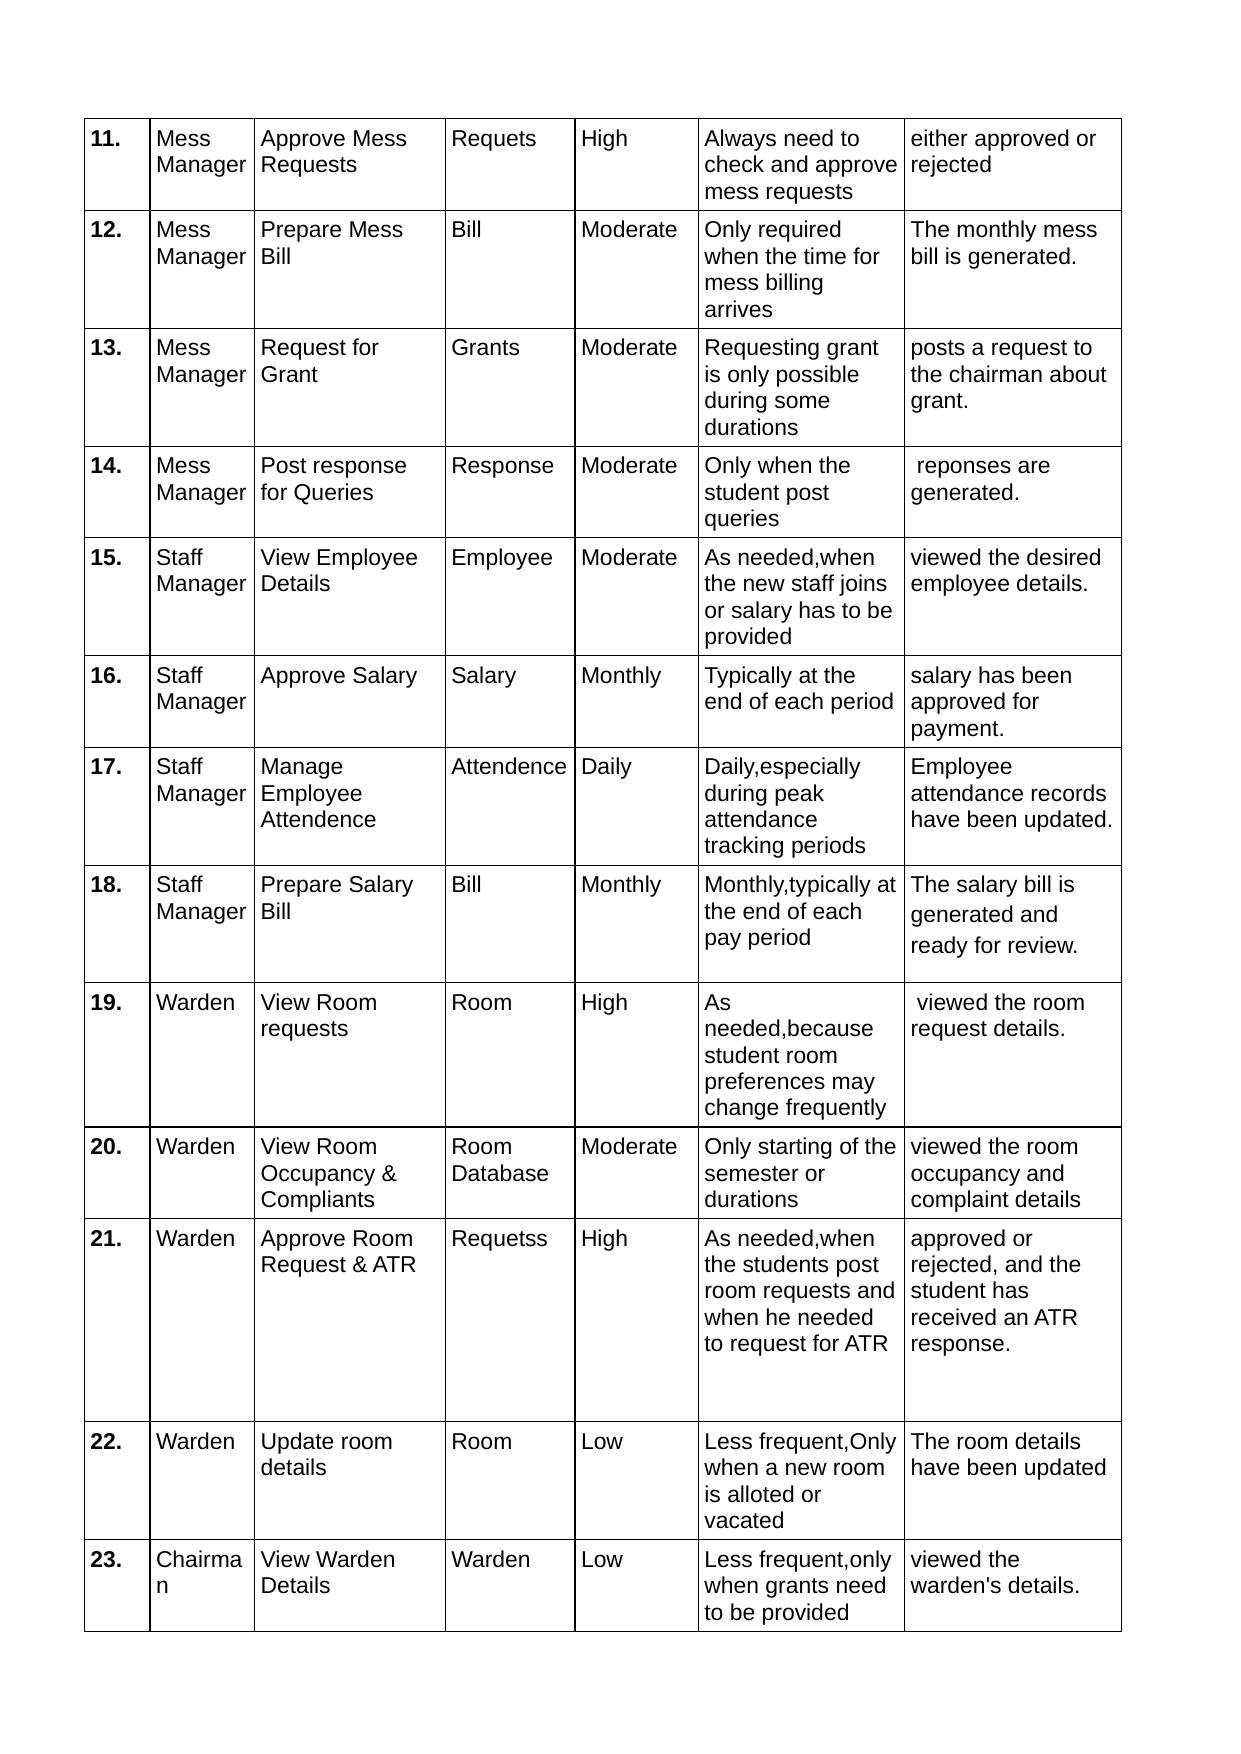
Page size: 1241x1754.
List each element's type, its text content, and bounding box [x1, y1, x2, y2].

table_cell Less frequent,Only when a new room is alloted or vacated [699, 1422, 904, 1539]
table_cell Less frequent,only when grants need to be provided [699, 1540, 904, 1631]
table_cell viewed the warden's details. [905, 1540, 1121, 1631]
table_cell Warden [151, 1128, 254, 1218]
table_cell salary has been approved for payment. [905, 656, 1121, 747]
table_cell Moderate [576, 1128, 698, 1218]
table_cell Mess Manager [151, 211, 254, 328]
table_cell viewed the room occupancy and complaint details [905, 1128, 1121, 1218]
table_cell 16. [85, 656, 149, 747]
table_cell Requetss [446, 1219, 574, 1421]
table_cell Room [446, 983, 574, 1126]
table_cell Request for Grant [255, 329, 445, 446]
table_cell Grants [446, 329, 574, 446]
table_cell Warden [151, 983, 254, 1126]
table_cell Only starting of the semester or durations [699, 1128, 904, 1218]
table_cell Low [576, 1422, 698, 1539]
table_cell Warden [446, 1540, 574, 1631]
table_cell 22. [85, 1422, 149, 1539]
table_cell Moderate [576, 447, 698, 537]
table_cell Attendence [446, 748, 574, 864]
table_cell Requets [446, 119, 574, 210]
table_cell Mess Manager [151, 447, 254, 537]
table_cell Low [576, 1540, 698, 1631]
table_cell Moderate [576, 329, 698, 446]
table_cell Bill [446, 866, 574, 982]
table_cell either approved or rejected [905, 119, 1121, 210]
table_cell The monthly mess bill is generated. [905, 211, 1121, 328]
table_cell Only required when the time for mess billing arrives [699, 211, 904, 328]
table_cell The salary bill is generated and ready for review. [905, 866, 1121, 982]
table_cell viewed the room request details. [905, 983, 1121, 1126]
table_cell 11. [85, 119, 149, 210]
table_cell Post response for Queries [255, 447, 445, 537]
table_cell View Room Occupancy & Compliants [255, 1128, 445, 1218]
table_cell 23. [85, 1540, 149, 1631]
table_cell 15. [85, 538, 149, 655]
table_cell 14. [85, 447, 149, 537]
table_cell Moderate [576, 211, 698, 328]
table_cell viewed the desired employee details. [905, 538, 1121, 655]
table_cell Staff Manager [151, 748, 254, 864]
table_cell Warden [151, 1422, 254, 1539]
table_cell Prepare Salary Bill [255, 866, 445, 982]
table_cell Chairman [151, 1540, 254, 1631]
table_cell Always need to check and approve mess requests [699, 119, 904, 210]
table_cell Moderate [576, 538, 698, 655]
table_cell Requesting grant is only possible during some durations [699, 329, 904, 446]
table_cell 21. [85, 1219, 149, 1421]
table_cell Staff Manager [151, 656, 254, 747]
table_cell Typically at the end of each period [699, 656, 904, 747]
table_cell The room details have been updated [905, 1422, 1121, 1539]
table_cell High [576, 1219, 698, 1421]
table_cell Room Database [446, 1128, 574, 1218]
table_cell Staff Manager [151, 866, 254, 982]
table_cell As needed,when the students post room requests and when he needed to request for ATR [699, 1219, 904, 1421]
table_cell 19. [85, 983, 149, 1126]
table_cell Monthly [576, 866, 698, 982]
table_cell Approve Mess Requests [255, 119, 445, 210]
table_cell Mess Manager [151, 119, 254, 210]
table_cell 20. [85, 1128, 149, 1218]
table_cell View Employee Details [255, 538, 445, 655]
table_cell Staff Manager [151, 538, 254, 655]
table_cell Approve Salary [255, 656, 445, 747]
table_cell High [576, 983, 698, 1126]
table_cell 13. [85, 329, 149, 446]
table_cell Prepare Mess Bill [255, 211, 445, 328]
table_cell posts a request to the chairman about grant. [905, 329, 1121, 446]
table_cell Room [446, 1422, 574, 1539]
table_cell As needed,when the new staff joins or salary has to be provided [699, 538, 904, 655]
table_cell Employee attendance records have been updated. [905, 748, 1121, 864]
table_cell Response [446, 447, 574, 537]
table_cell Daily,especially during peak attendance tracking periods [699, 748, 904, 864]
table_cell Monthly,typically at the end of each pay period [699, 866, 904, 982]
table_cell 17. [85, 748, 149, 864]
table_cell reponses are generated. [905, 447, 1121, 537]
table_cell View Warden Details [255, 1540, 445, 1631]
table_cell Warden [151, 1219, 254, 1421]
table_cell Update room details [255, 1422, 445, 1539]
table_cell 12. [85, 211, 149, 328]
table_cell Daily [576, 748, 698, 864]
table_cell Approve Room Request & ATR [255, 1219, 445, 1421]
table_cell Bill [446, 211, 574, 328]
table_cell Employee [446, 538, 574, 655]
table_cell Only when the student post queries [699, 447, 904, 537]
table_cell approved or rejected, and the student has received an ATR response. [905, 1219, 1121, 1421]
table_cell Salary [446, 656, 574, 747]
table_cell 18. [85, 866, 149, 982]
table_cell Monthly [576, 656, 698, 747]
table_cell As needed,because student room preferences may change frequently [699, 983, 904, 1126]
table_cell High [576, 119, 698, 210]
table_cell Manage Employee Attendence [255, 748, 445, 864]
table_cell Mess Manager [151, 329, 254, 446]
table_cell View Room requests [255, 983, 445, 1126]
